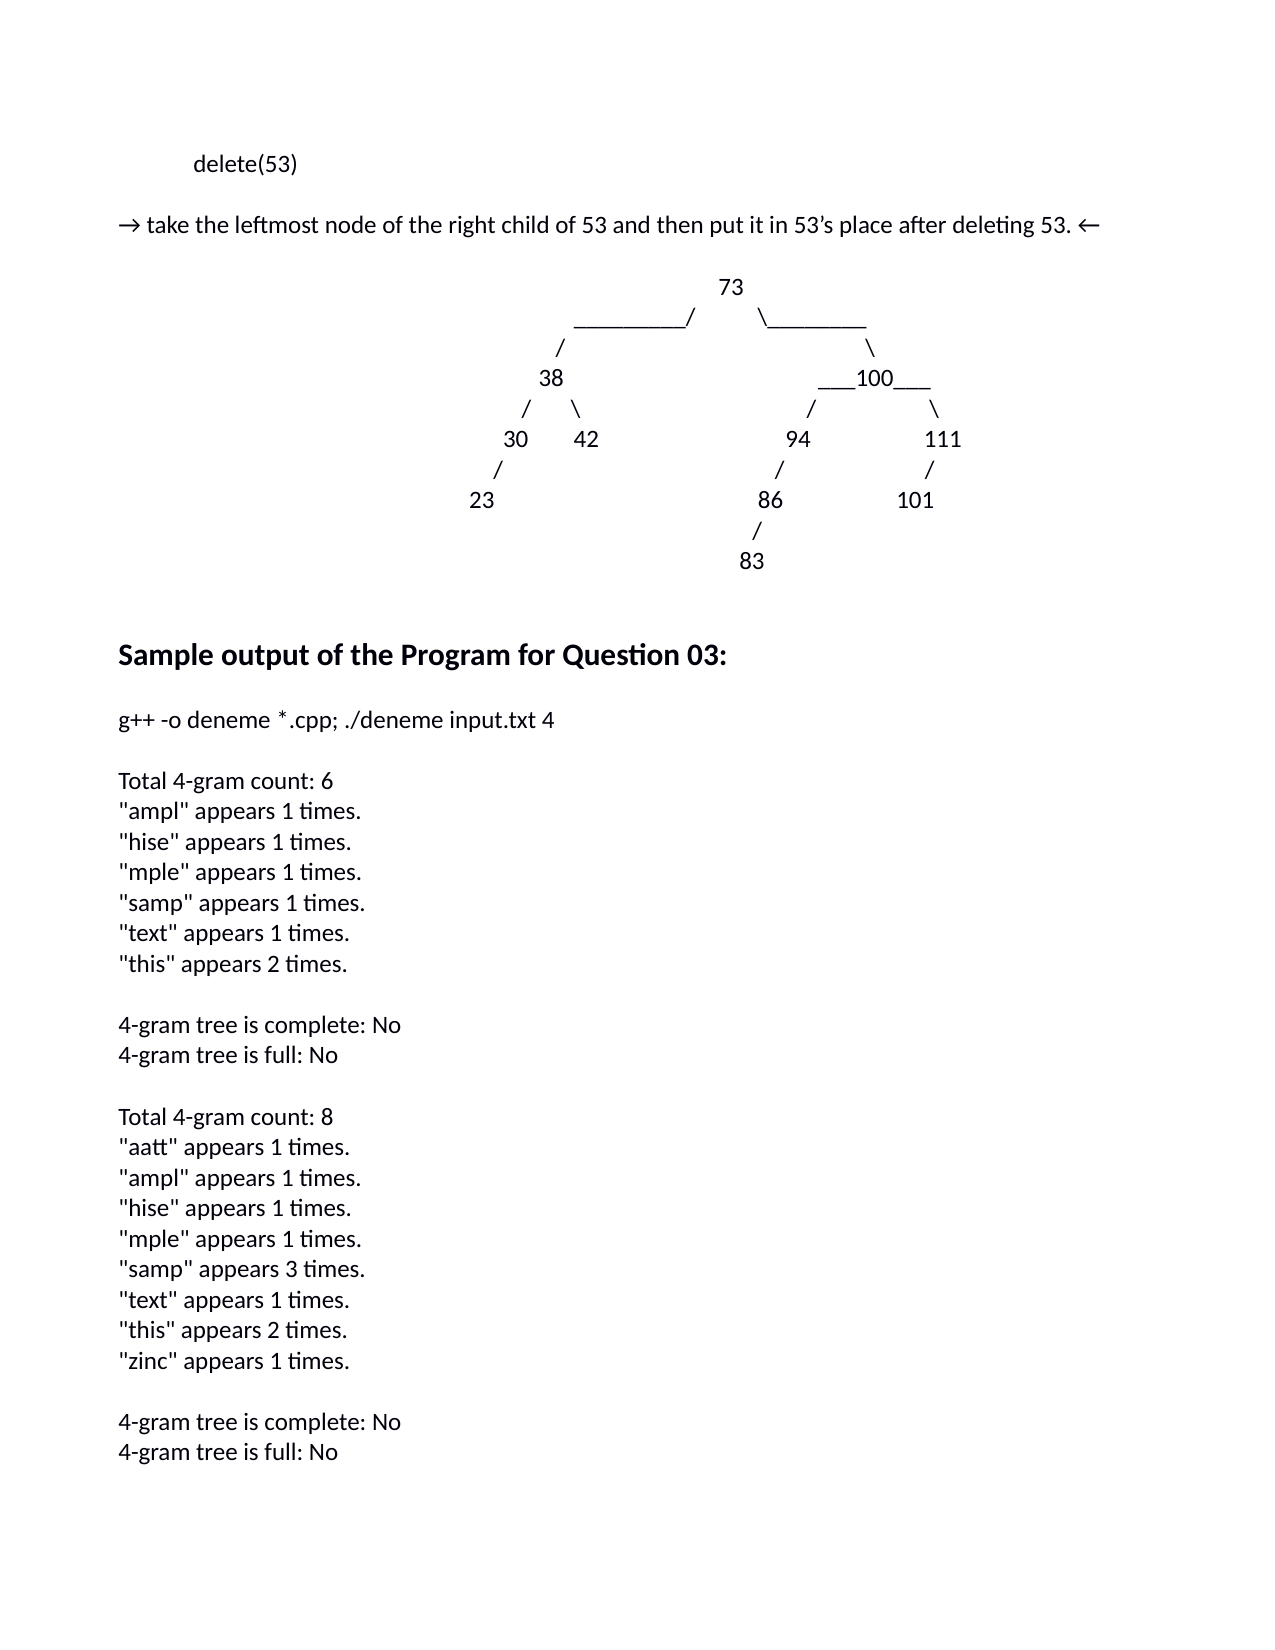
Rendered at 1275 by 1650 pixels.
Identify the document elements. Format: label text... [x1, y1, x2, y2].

text → take the leftmost node of the right child of 53 and then put it in 53’s place after deleting 53. ← [118, 210, 1157, 240]
text 4-gram tree is complete: No [118, 1009, 1157, 1039]
text "ampl" appears 1 times. [118, 795, 1157, 826]
text "hise" appears 1 times. [118, 826, 1157, 856]
text "samp" appears 1 times. [118, 887, 1157, 917]
text _________/ \________ [118, 301, 1157, 332]
text Sample output of the Program for Question 03: [118, 635, 1157, 673]
text "this" appears 2 times. [118, 948, 1157, 978]
text 38 ___100___ [118, 362, 1157, 393]
text "mple" appears 1 times. [118, 856, 1157, 887]
text 4-gram tree is complete: No [118, 1406, 1157, 1436]
text delete(53) [118, 149, 1157, 179]
text 23 86 101 [118, 484, 1157, 515]
text / \ [118, 332, 1157, 362]
text / [118, 515, 1157, 545]
text g++ -o deneme *.cpp; ./deneme input.txt 4 [118, 704, 1157, 734]
text / / / [118, 454, 1157, 484]
text "hise" appears 1 times. [118, 1192, 1157, 1223]
text "ampl" appears 1 times. [118, 1162, 1157, 1192]
text Total 4-gram count: 6 [118, 765, 1157, 795]
text 83 [118, 545, 1157, 576]
text "text" appears 1 times. [118, 1284, 1157, 1314]
text / \ / \ [118, 393, 1157, 423]
text 30 42 94 111 [118, 423, 1157, 454]
text "text" appears 1 times. [118, 917, 1157, 948]
text Total 4-gram count: 8 [118, 1101, 1157, 1131]
text "mple" appears 1 times. [118, 1223, 1157, 1253]
text "aatt" appears 1 times. [118, 1131, 1157, 1162]
text "zinc" appears 1 times. [118, 1345, 1157, 1375]
text 73 [118, 271, 1157, 301]
text 4-gram tree is full: No [118, 1436, 1157, 1467]
text 4-gram tree is full: No [118, 1039, 1157, 1070]
text "samp" appears 3 times. [118, 1253, 1157, 1284]
text "this" appears 2 times. [118, 1314, 1157, 1345]
